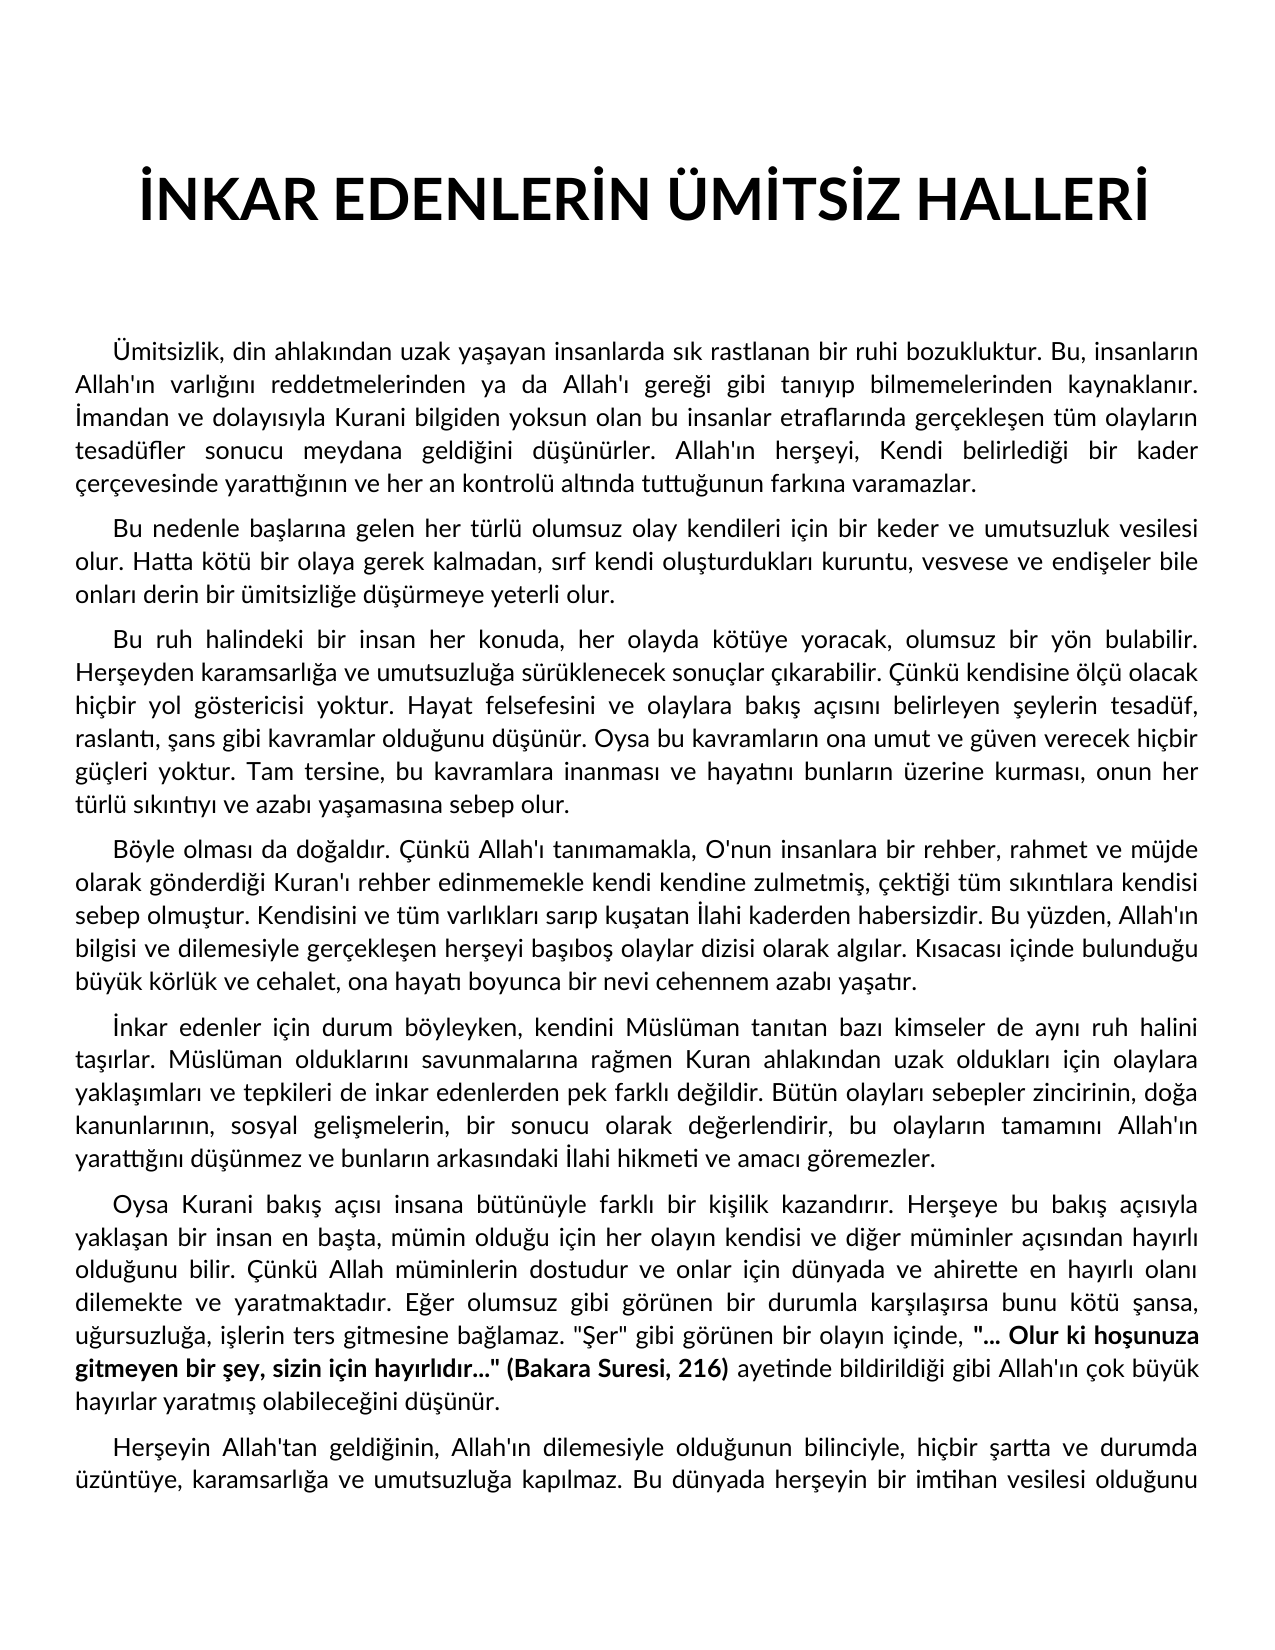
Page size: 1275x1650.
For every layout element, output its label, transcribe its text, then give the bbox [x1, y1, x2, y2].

subtitle İNKAR EDENLERİN ÜMİTSİZ HALLERİ [75, 162, 1200, 232]
text Ümitsizlik, din ahlakından uzak yaşayan insanlarda sık rastlanan bir ruhi bozukluktur. Bu, insanların Allah'ın varlığını reddetmelerinden ya da Allah'ı gereği gibi tanıyıp bilmemelerinden kaynaklanır. İmandan ve dolayısıyla Kurani bilgiden yoksun olan bu insanlar etraflarında gerçekleşen tüm olayların tesadüfler sonucu meydana geldiğini düşünürler. Allah'ın herşeyi, Kendi belirlediği bir kader çerçevesinde yarattığının ve her an kontrolü altında tuttuğunun farkına varamazlar. [75, 336, 1200, 497]
text Oysa Kurani bakış açısı insana bütünüyle farklı bir kişilik kazandırır. Herşeye bu bakış açısıyla yaklaşan bir insan en başta, mümin olduğu için her olayın kendisi ve diğer müminler açısından hayırlı olduğunu bilir. Çünkü Allah müminlerin dostudur ve onlar için dünyada ve ahirette en hayırlı olanı dilemekte ve yaratmaktadır. Eğer olumsuz gibi görünen bir durumla karşılaşırsa bunu kötü şansa, uğursuzluğa, işlerin ters gitmesine bağlamaz. "Şer" gibi görünen bir olayın içinde, "... Olur ki hoşunuza gitmeyen bir şey, sizin için hayırlıdır..." (Bakara Suresi, 216) ayetinde bildirildiği gibi Allah'ın çok büyük hayırlar yaratmış olabileceğini düşünür. [75, 1188, 1200, 1416]
text İnkar edenler için durum böyleyken, kendini Müslüman tanıtan bazı kimseler de aynı ruh halini taşırlar. Müslüman olduklarını savunmalarına rağmen Kuran ahlakından uzak oldukları için olaylara yaklaşımları ve tepkileri de inkar edenlerden pek farklı değildir. Bütün olayları sebepler zincirinin, doğa kanunlarının, sosyal gelişmelerin, bir sonucu olarak değerlendirir, bu olayların tamamını Allah'ın yarattığını düşünmez ve bunların arkasındaki İlahi hikmeti ve amacı göremezler. [75, 1011, 1200, 1173]
text Herşeyin Allah'tan geldiğinin, Allah'ın dilemesiyle olduğunun bilinciyle, hiçbir şartta ve durumda üzüntüye, karamsarlığa ve umutsuzluğa kapılmaz. Bu dünyada herşeyin bir imtihan vesilesi olduğunu [75, 1431, 1200, 1494]
text Böyle olması da doğaldır. Çünkü Allah'ı tanımamakla, O'nun insanlara bir rehber, rahmet ve müjde olarak gönderdiği Kuran'ı rehber edinmemekle kendi kendine zulmetmiş, çektiği tüm sıkıntılara kendisi sebep olmuştur. Kendisini ve tüm varlıkları sarıp kuşatan İlahi kaderden habersizdir. Bu yüzden, Allah'ın bilgisi ve dilemesiyle gerçekleşen herşeyi başıboş olaylar dizisi olarak algılar. Kısacası içinde bulunduğu büyük körlük ve cehalet, ona hayatı boyunca bir nevi cehennem azabı yaşatır. [75, 834, 1200, 996]
text Bu ruh halindeki bir insan her konuda, her olayda kötüye yoracak, olumsuz bir yön bulabilir. Herşeyden karamsarlığa ve umutsuzluğa sürüklenecek sonuçlar çıkarabilir. Çünkü kendisine ölçü olacak hiçbir yol göstericisi yoktur. Hayat felsefesini ve olaylara bakış açısını belirleyen şeylerin tesadüf, raslantı, şans gibi kavramlar olduğunu düşünür. Oysa bu kavramların ona umut ve güven verecek hiçbir güçleri yoktur. Tam tersine, bu kavramlara inanması ve hayatını bunların üzerine kurması, onun her türlü sıkıntıyı ve azabı yaşamasına sebep olur. [75, 624, 1200, 819]
text Bu nedenle başlarına gelen her türlü olumsuz olay kendileri için bir keder ve umutsuzluk vesilesi olur. Hatta kötü bir olaya gerek kalmadan, sırf kendi oluşturdukları kuruntu, vesvese ve endişeler bile onları derin bir ümitsizliğe düşürmeye yeterli olur. [75, 513, 1200, 609]
